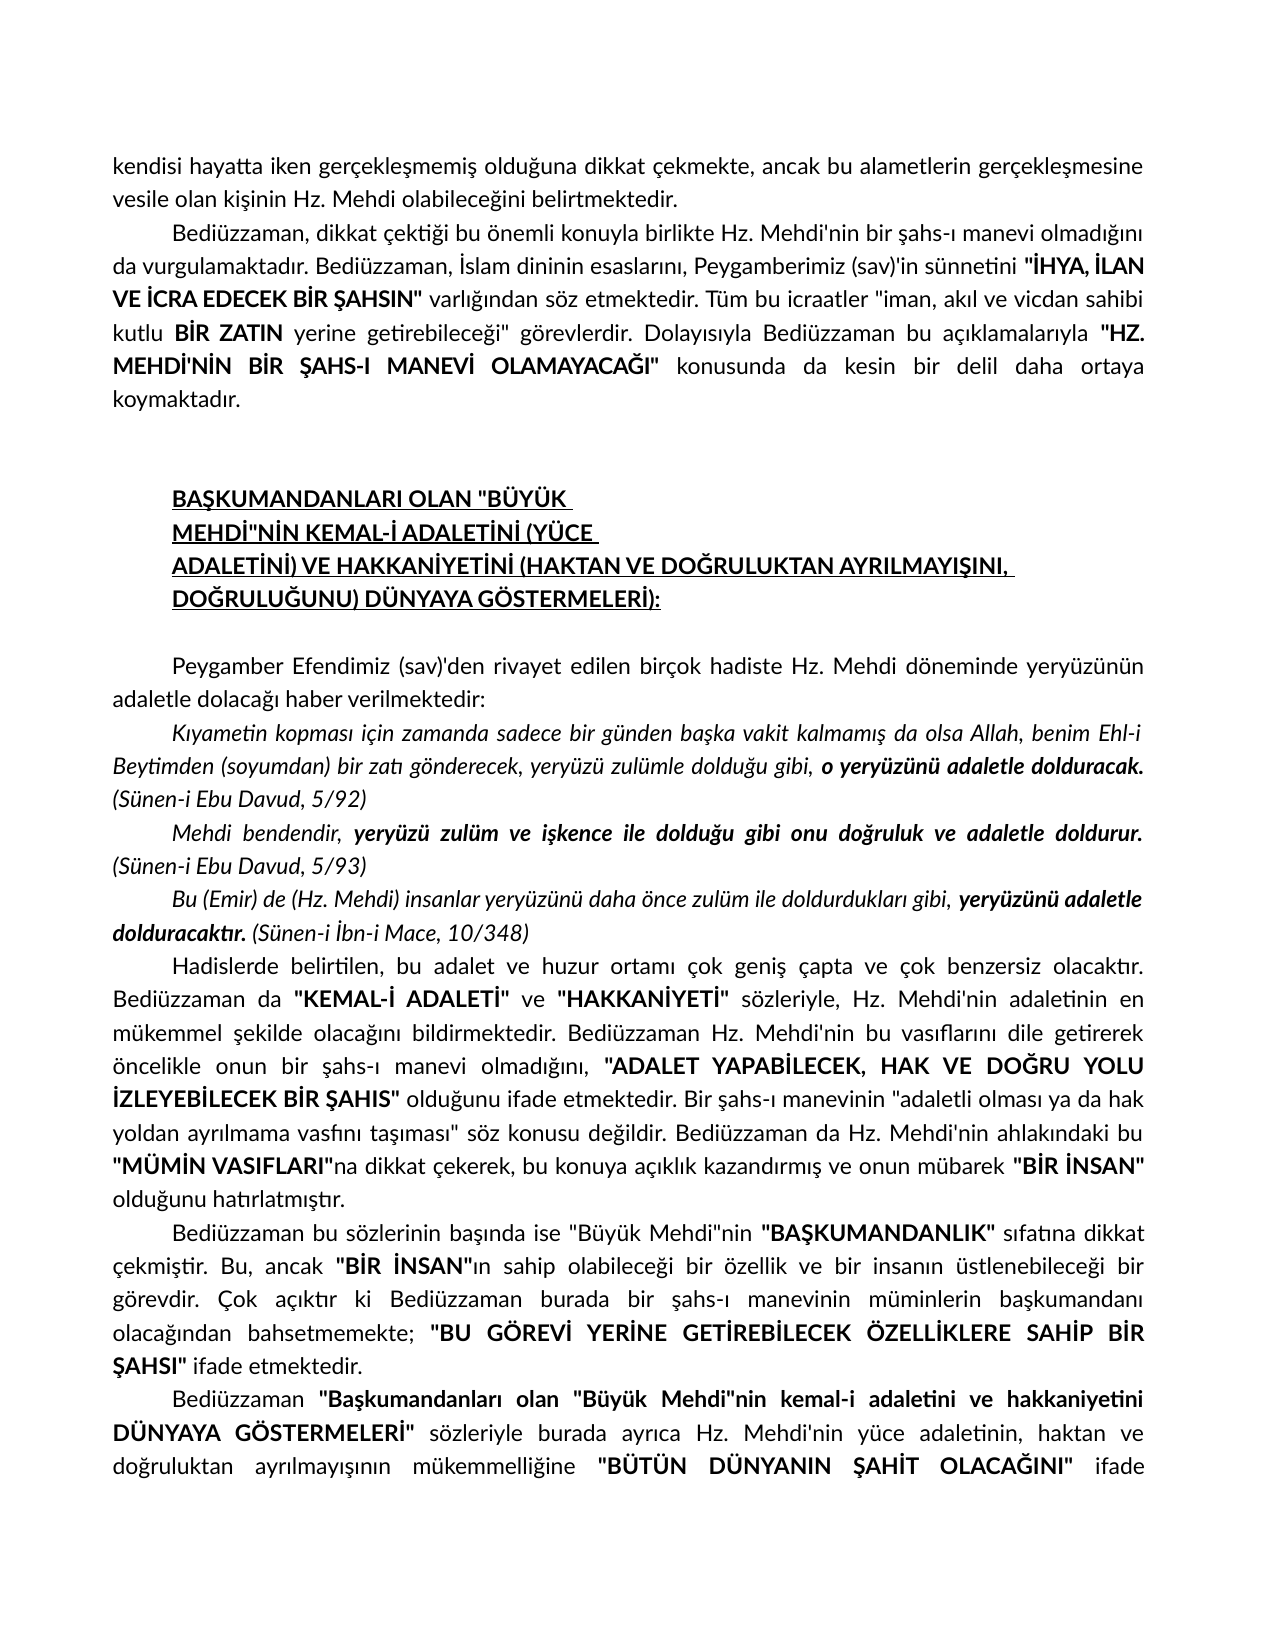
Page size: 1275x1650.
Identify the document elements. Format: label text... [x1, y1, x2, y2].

text DOĞRULUĞUNU) DÜNYAYA GÖSTERMELERİ): [112, 581, 1145, 614]
text MEHDİ"NİN KEMAL-İ ADALETİNİ (YÜCE [112, 514, 1145, 548]
text Bediüzzaman, dikkat çektiği bu önemli konuyla birlikte Hz. Mehdi'nin bir şahs-ı manevi olmadığını da vurgulamaktadır. Bediüzzaman, İslam dininin esaslarını, Peygamberimiz (sav)'in sünnetini "İHYA, İLAN VE İCRA EDECEK BİR ŞAHSIN" varlığından söz etmektedir. Tüm bu icraatler "iman, akıl ve vicdan sahibi kutlu BİR ZATIN yerine getirebileceği" görevlerdir. Dolayısıyla Bediüzzaman bu açıklamalarıyla "HZ. MEHDİ'NİN BİR ŞAHS-I MANEVİ OLAMAYACAĞI" konusunda da kesin bir delil daha ortaya koymaktadır. [112, 214, 1145, 414]
text Kıyametin kopması için zamanda sadece bir günden başka vakit kalmamış da olsa Allah, benim Ehl-i Beytimden (soyumdan) bir zatı gönderecek, yeryüzü zulümle dolduğu gibi, o yeryüzünü adaletle dolduracak. (Sünen-i Ebu Davud, 5/92) [112, 714, 1145, 814]
text Hadislerde belirtilen, bu adalet ve huzur ortamı çok geniş çapta ve çok benzersiz olacaktır. Bediüzzaman da "KEMAL-İ ADALETİ" ve "HAKKANİYETİ" sözleriyle, Hz. Mehdi'nin adaletinin en mükemmel şekilde olacağını bildirmektedir. Bediüzzaman Hz. Mehdi'nin bu vasıflarını dile getirerek öncelikle onun bir şahs-ı manevi olmadığını, "ADALET YAPABİLECEK, HAK VE DOĞRU YOLU İZLEYEBİLECEK BİR ŞAHIS" olduğunu ifade etmektedir. Bir şahs-ı manevinin "adaletli olması ya da hak yoldan ayrılmama vasfını taşıması" söz konusu değildir. Bediüzzaman da Hz. Mehdi'nin ahlakındaki bu "MÜMİN VASIFLARI"na dikkat çekerek, bu konuya açıklık kazandırmış ve onun mübarek "BİR İNSAN" olduğunu hatırlatmıştır. [112, 948, 1145, 1214]
text ADALETİNİ) VE HAKKANİYETİNİ (HAKTAN VE DOĞRULUKTAN AYRILMAYIŞINI, [112, 548, 1145, 581]
text Bu (Emir) de (Hz. Mehdi) insanlar yeryüzünü daha önce zulüm ile doldurdukları gibi, yeryüzünü adaletle dolduracaktır. (Sünen-i İbn-i Mace, 10/348) [112, 881, 1145, 948]
text BAŞKUMANDANLARI OLAN "BÜYÜK [112, 481, 1145, 514]
text kendisi hayatta iken gerçekleşmemiş olduğuna dikkat çekmekte, ancak bu alametlerin gerçekleşmesine vesile olan kişinin Hz. Mehdi olabileceğini belirtmektedir. [112, 148, 1145, 214]
text Mehdi bendendir, yeryüzü zulüm ve işkence ile dolduğu gibi onu doğruluk ve adaletle doldurur. (Sünen-i Ebu Davud, 5/93) [112, 814, 1145, 881]
text Bediüzzaman bu sözlerinin başında ise "Büyük Mehdi"nin "BAŞKUMANDANLIK" sıfatına dikkat çekmiştir. Bu, ancak "BİR İNSAN"ın sahip olabileceği bir özellik ve bir insanın üstlenebileceği bir görevdir. Çok açıktır ki Bediüzzaman burada bir şahs-ı manevinin müminlerin başkumandanı olacağından bahsetmemekte; "BU GÖREVİ YERİNE GETİREBİLECEK ÖZELLİKLERE SAHİP BİR ŞAHSI" ifade etmektedir. [112, 1214, 1145, 1381]
text Bediüzzaman "Başkumandanları olan "Büyük Mehdi"nin kemal-i adaletini ve hakkaniyetini DÜNYAYA GÖSTERMELERİ" sözleriyle burada ayrıca Hz. Mehdi'nin yüce adaletinin, haktan ve doğruluktan ayrılmayışının mükemmelliğine "BÜTÜN DÜNYANIN ŞAHİT OLACAĞINI" ifade [112, 1381, 1145, 1481]
text Peygamber Efendimiz (sav)'den rivayet edilen birçok hadiste Hz. Mehdi döneminde yeryüzünün adaletle dolacağı haber verilmektedir: [112, 648, 1145, 714]
